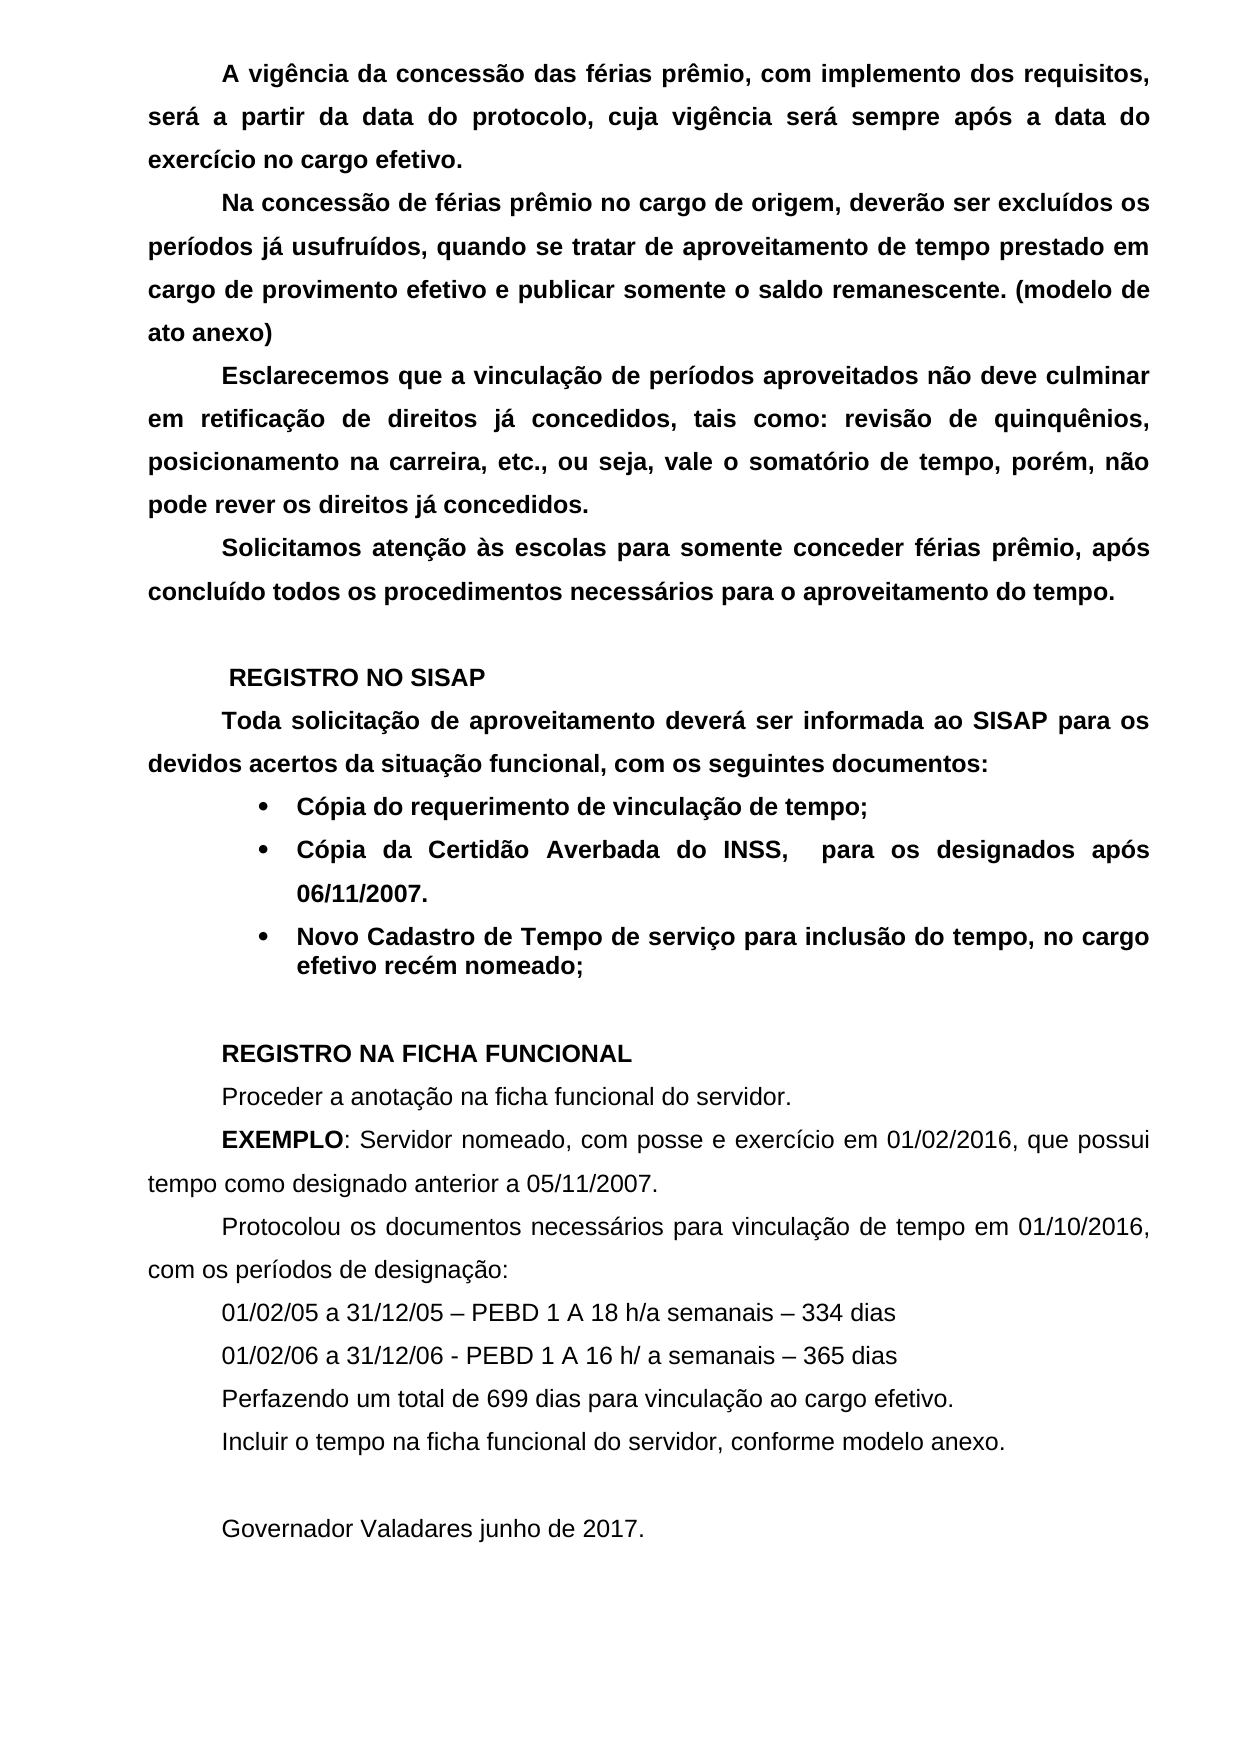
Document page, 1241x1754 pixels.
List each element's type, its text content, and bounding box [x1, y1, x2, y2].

text Perfazendo um total de 699 dias para vinculação ao cargo efetivo. [148, 1384, 1152, 1413]
text REGISTRO NO SISAP [148, 663, 1152, 692]
text A vigência da concessão das férias prêmio, com implemento dos requisitos, será a partir da data do protocolo, cuja vigência será sempre após a data do exercício no cargo efetivo. [148, 59, 1152, 174]
list Cópia do requerimento de vinculação de tempo; [259, 792, 1152, 821]
text Toda solicitação de aproveitamento deverá ser informada ao SISAP para os devidos acertos da situação funcional, com os seguintes documentos: [148, 706, 1152, 778]
text Incluir o tempo na ficha funcional do servidor, conforme modelo anexo. [148, 1427, 1152, 1456]
list Novo Cadastro de Tempo de serviço para inclusão do tempo, no cargo efetivo recém nomeado; [259, 922, 1152, 979]
text REGISTRO NA FICHA FUNCIONAL [148, 1039, 1152, 1068]
text 01/02/05 a 31/12/05 – PEBD 1 A 18 h/a semanais – 334 dias [148, 1298, 1152, 1327]
text Na concessão de férias prêmio no cargo de origem, deverão ser excluídos os períodos já usufruídos, quando se tratar de aproveitamento de tempo prestado em cargo de provimento efetivo e publicar somente o saldo remanescente. (modelo de ato anexo) [148, 188, 1152, 347]
text Proceder a anotação na ficha funcional do servidor. [148, 1082, 1152, 1111]
list Cópia da Certidão Averbada do INSS, para os designados após 06/11/2007. [259, 835, 1152, 907]
text Governador Valadares junho de 2017. [148, 1513, 1152, 1542]
text EXEMPLO: Servidor nomeado, com posse e exercício em 01/02/2016, que possui tempo como designado anterior a 05/11/2007. [148, 1125, 1152, 1197]
text Esclarecemos que a vinculação de períodos aproveitados não deve culminar em retificação de direitos já concedidos, tais como: revisão de quinquênios, posicionamento na carreira, etc., ou seja, vale o somatório de tempo, porém, não pode rever os direitos já concedidos. [148, 361, 1152, 519]
text 01/02/06 a 31/12/06 - PEBD 1 A 16 h/ a semanais – 365 dias [148, 1341, 1152, 1370]
text Protocolou os documentos necessários para vinculação de tempo em 01/10/2016, com os períodos de designação: [148, 1212, 1152, 1283]
text Solicitamos atenção às escolas para somente conceder férias prêmio, após concluído todos os procedimentos necessários para o aproveitamento do tempo. [148, 533, 1152, 605]
